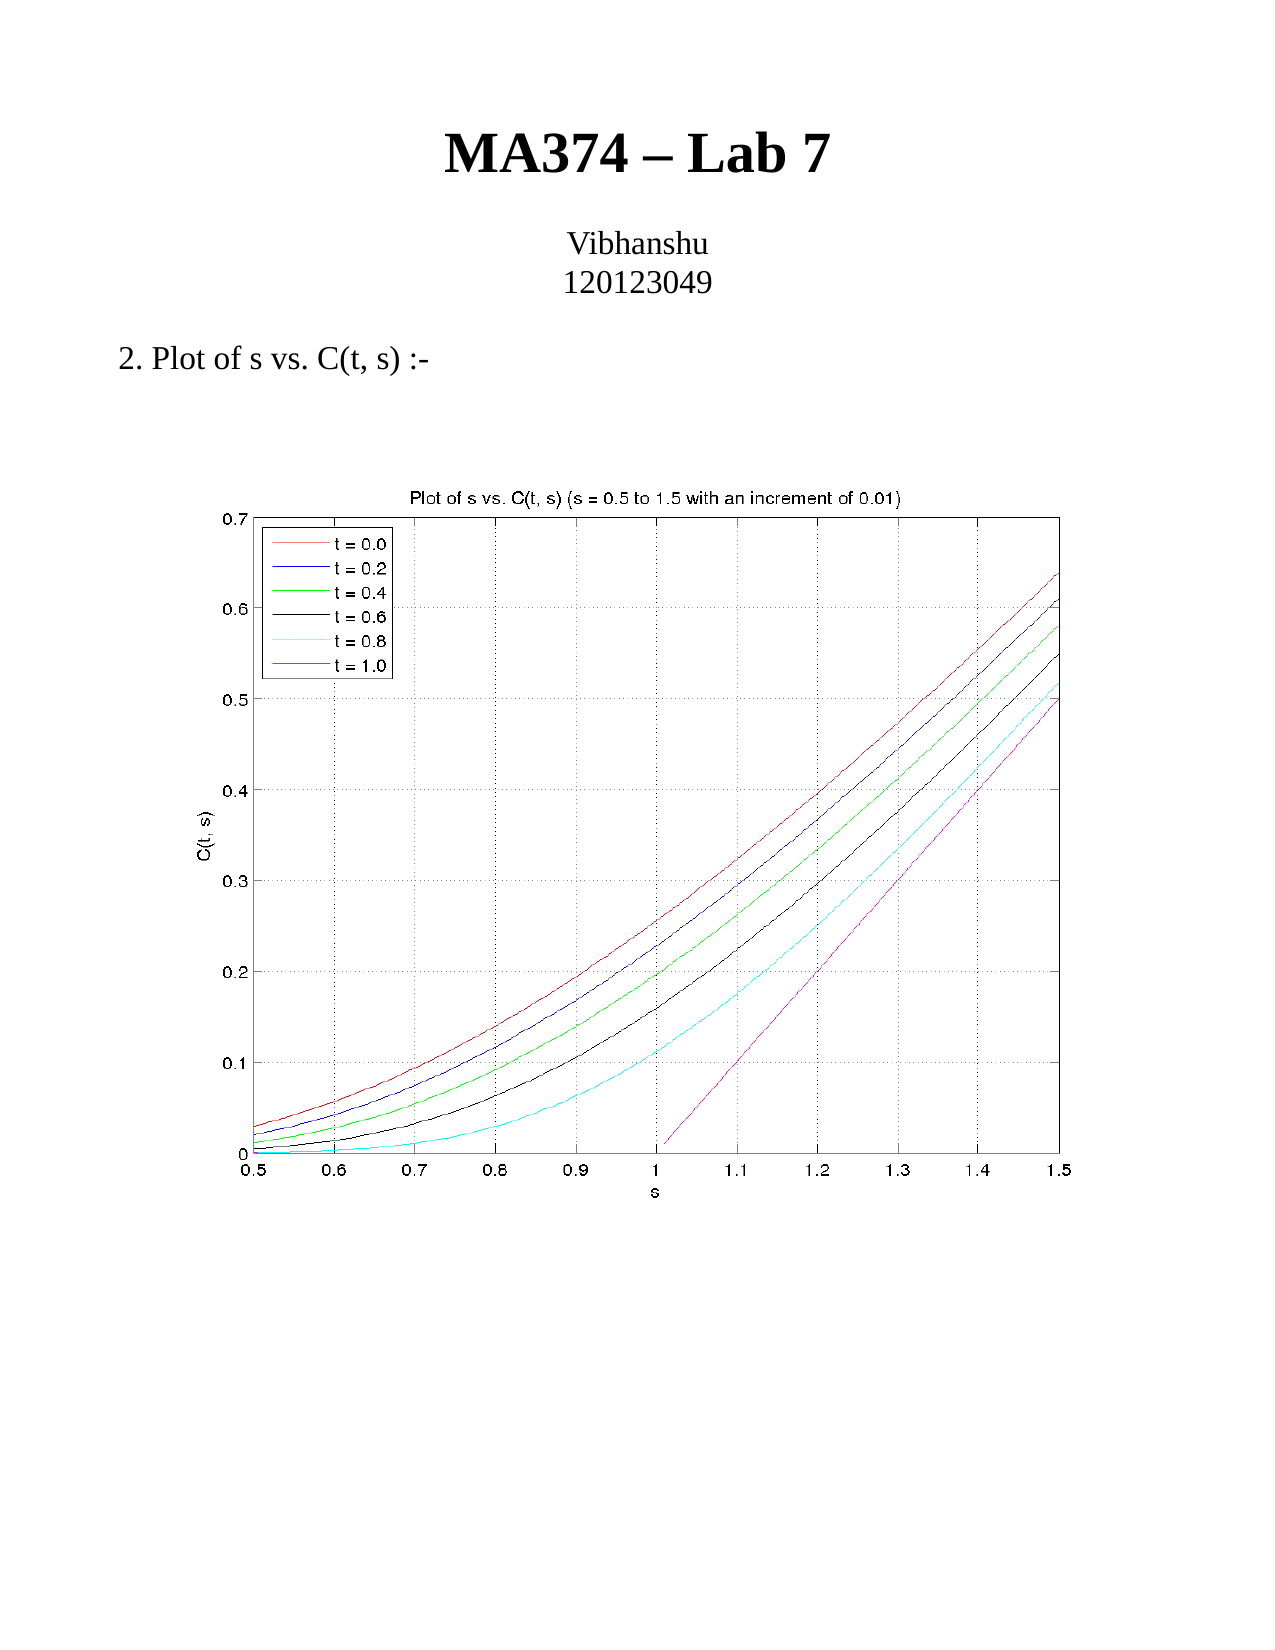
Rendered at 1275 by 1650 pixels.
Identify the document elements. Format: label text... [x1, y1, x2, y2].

text 120123049 [118, 262, 1157, 300]
text MA374 – Lab 7 [118, 118, 1157, 185]
text 2. Plot of s vs. C(t, s) :- [118, 338, 1157, 377]
text Vibhanshu [118, 223, 1157, 262]
picture [118, 458, 1157, 1238]
